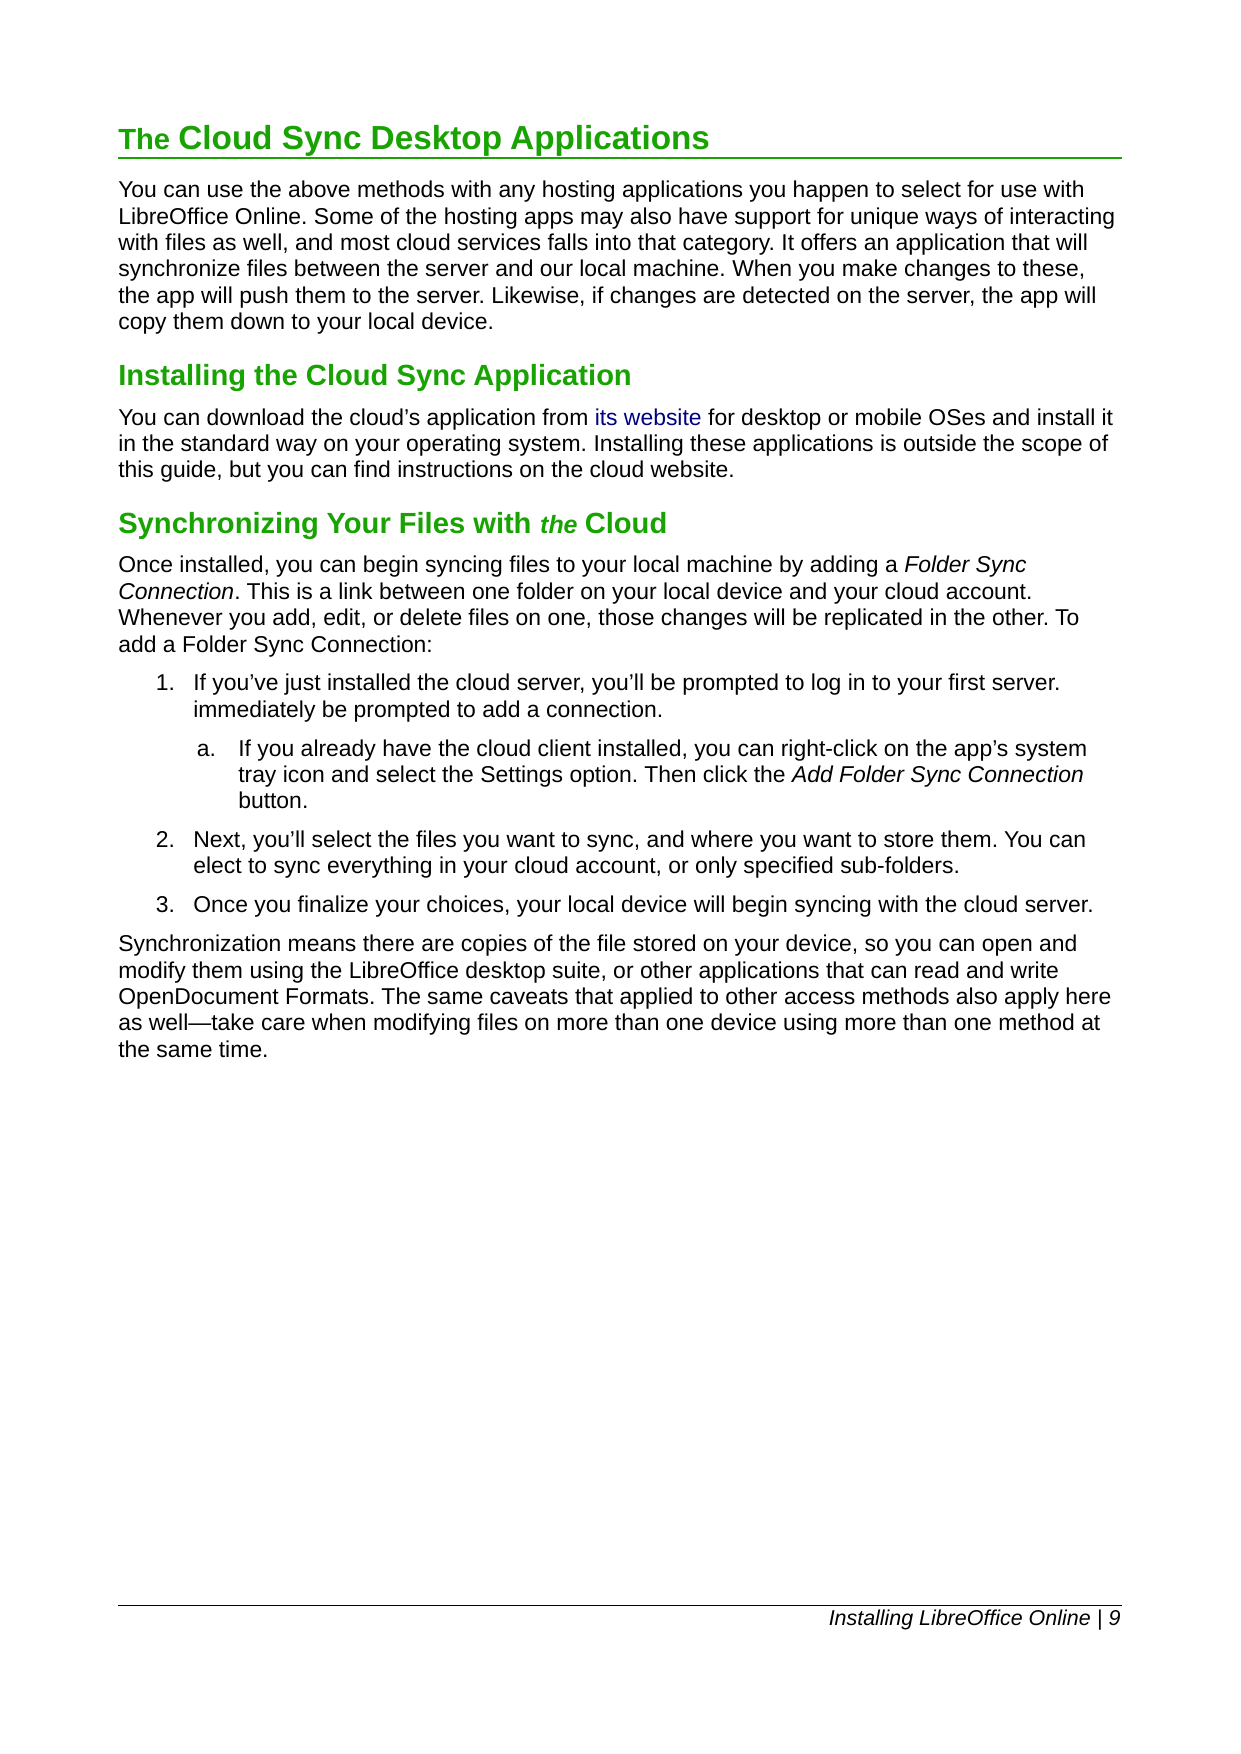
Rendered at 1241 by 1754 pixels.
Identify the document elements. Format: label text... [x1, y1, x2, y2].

list Next, you’ll select the files you want to sync, and where you want to store them. You can elect to sync everything in your cloud account, or only specified sub-folders. [156, 826, 1122, 879]
subtitle Synchronizing Your Files with the Cloud [118, 506, 1122, 540]
text You can use the above methods with any hosting applications you happen to select for use with LibreOffice Online. Some of the hosting apps may also have support for unique ways of interacting with files as well, and most cloud services falls into that category. It offers an application that will synchronize files between the server and our local machine. When you make changes to these, the app will push them to the server. Likewise, if changes are detected on the server, the app will copy them down to your local device. [118, 176, 1122, 334]
text Once installed, you can begin syncing files to your local machine by adding a Folder Sync Connection. This is a link between one folder on your local device and your cloud account. Whenever you add, edit, or delete files on one, those changes will be replicated in the other. To add a Folder Sync Connection: [118, 551, 1122, 657]
text You can download the cloud’s application from its website for desktop or mobile OSes and install it in the standard way on your operating system. Installing these applications is outside the scope of this guide, but you can find instructions on the cloud website. [118, 403, 1122, 482]
text Synchronization means there are copies of the file stored on your device, so you can open and modify them using the LibreOffice desktop suite, or other applications that can read and write OpenDocument Formats. The same caveats that applied to other access methods also apply here as well—take care when modifying files on more than one device using more than one method at the same time. [118, 930, 1122, 1062]
list If you already have the cloud client installed, you can right-click on the app’s system tray icon and select the Settings option. Then click the Add Folder Sync Connection button. [197, 734, 1122, 814]
subtitle Installing the Cloud Sync Application [118, 358, 1122, 392]
subtitle The Cloud Sync Desktop Applications [118, 118, 1122, 157]
list Once you finalize your choices, your local device will begin syncing with the cloud server. [156, 891, 1122, 918]
list If you’ve just installed the cloud server, you’ll be prompted to log in to your first server. immediately be prompted to add a connection. [156, 669, 1122, 722]
